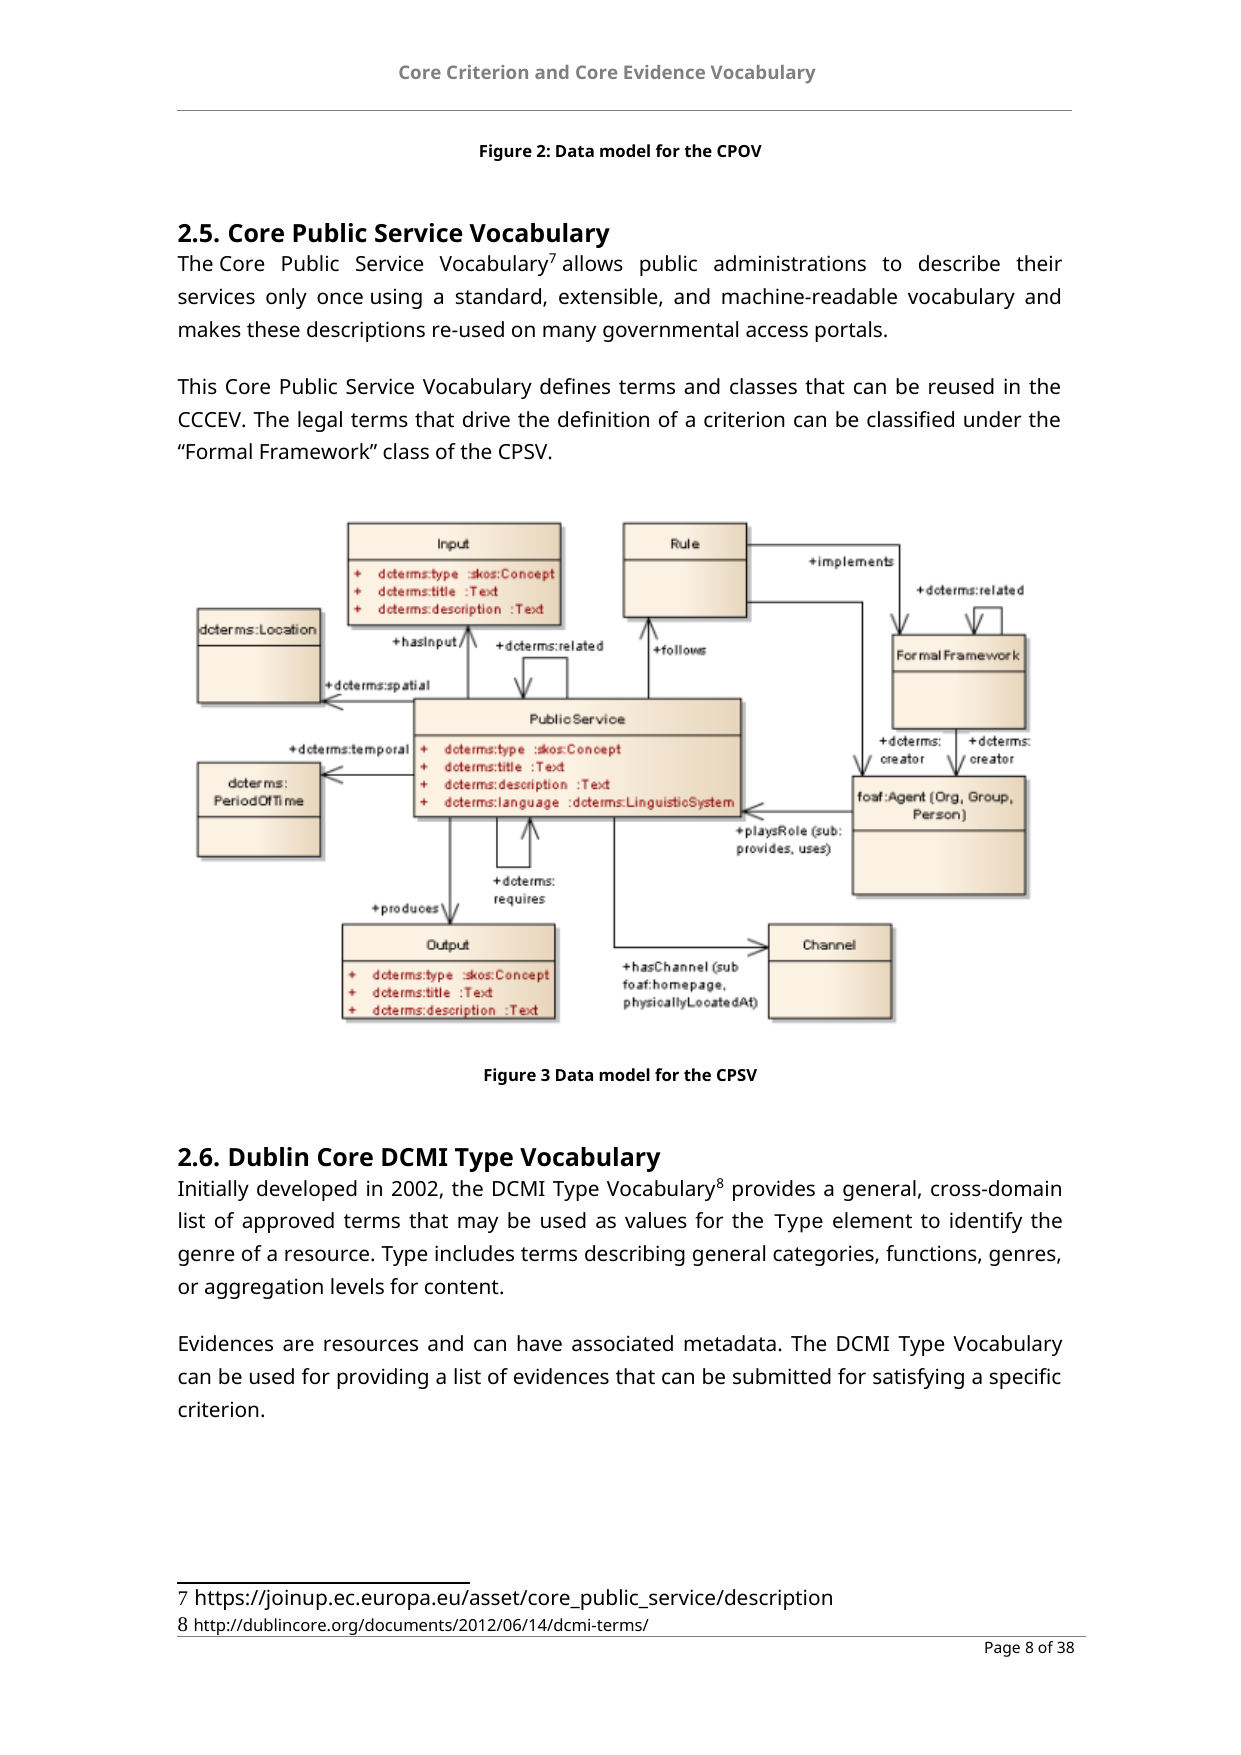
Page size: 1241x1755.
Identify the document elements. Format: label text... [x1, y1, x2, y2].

text Evidences are resources and can have associated metadata. The DCMI Type Vocabulary can be used for providing a list of evidences that can be submitted for satisfying a specific criterion. [177, 1329, 1063, 1423]
text Figure 3 Data model for the CPSV [177, 1064, 1063, 1087]
text Initially developed in 2002, the DCMI Type Vocabulary provides a general, cross-domain list of approved terms that may be used as values for the Type element to identify the genre of a resource. Type includes terms describing general categories, functions, genres, or aggregation levels for content. [177, 1174, 1063, 1300]
text https://joinup.ec.europa.eu/asset/core_public_service/description [177, 1583, 1063, 1612]
text This Core Public Service Vocabulary defines terms and classes that can be reused in the CCCEV. The legal terms that drive the definition of a criterion can be classified under the “Formal Framework” class of the CPSV. [177, 372, 1063, 466]
subtitle Core Public Service Vocabulary [177, 215, 1063, 249]
text Figure 2: Data model for the CPOV [177, 139, 1063, 162]
subtitle Dublin Core DCMI Type Vocabulary [177, 1140, 1063, 1174]
text http://dublincore.org/documents/2012/06/14/dcmi-terms/ [177, 1612, 1063, 1636]
text The Core Public Service Vocabulary allows public administrations to describe their services only once using a standard, extensible, and machine-readable vocabulary and makes these descriptions re-used on many governmental access portals. [177, 249, 1063, 343]
